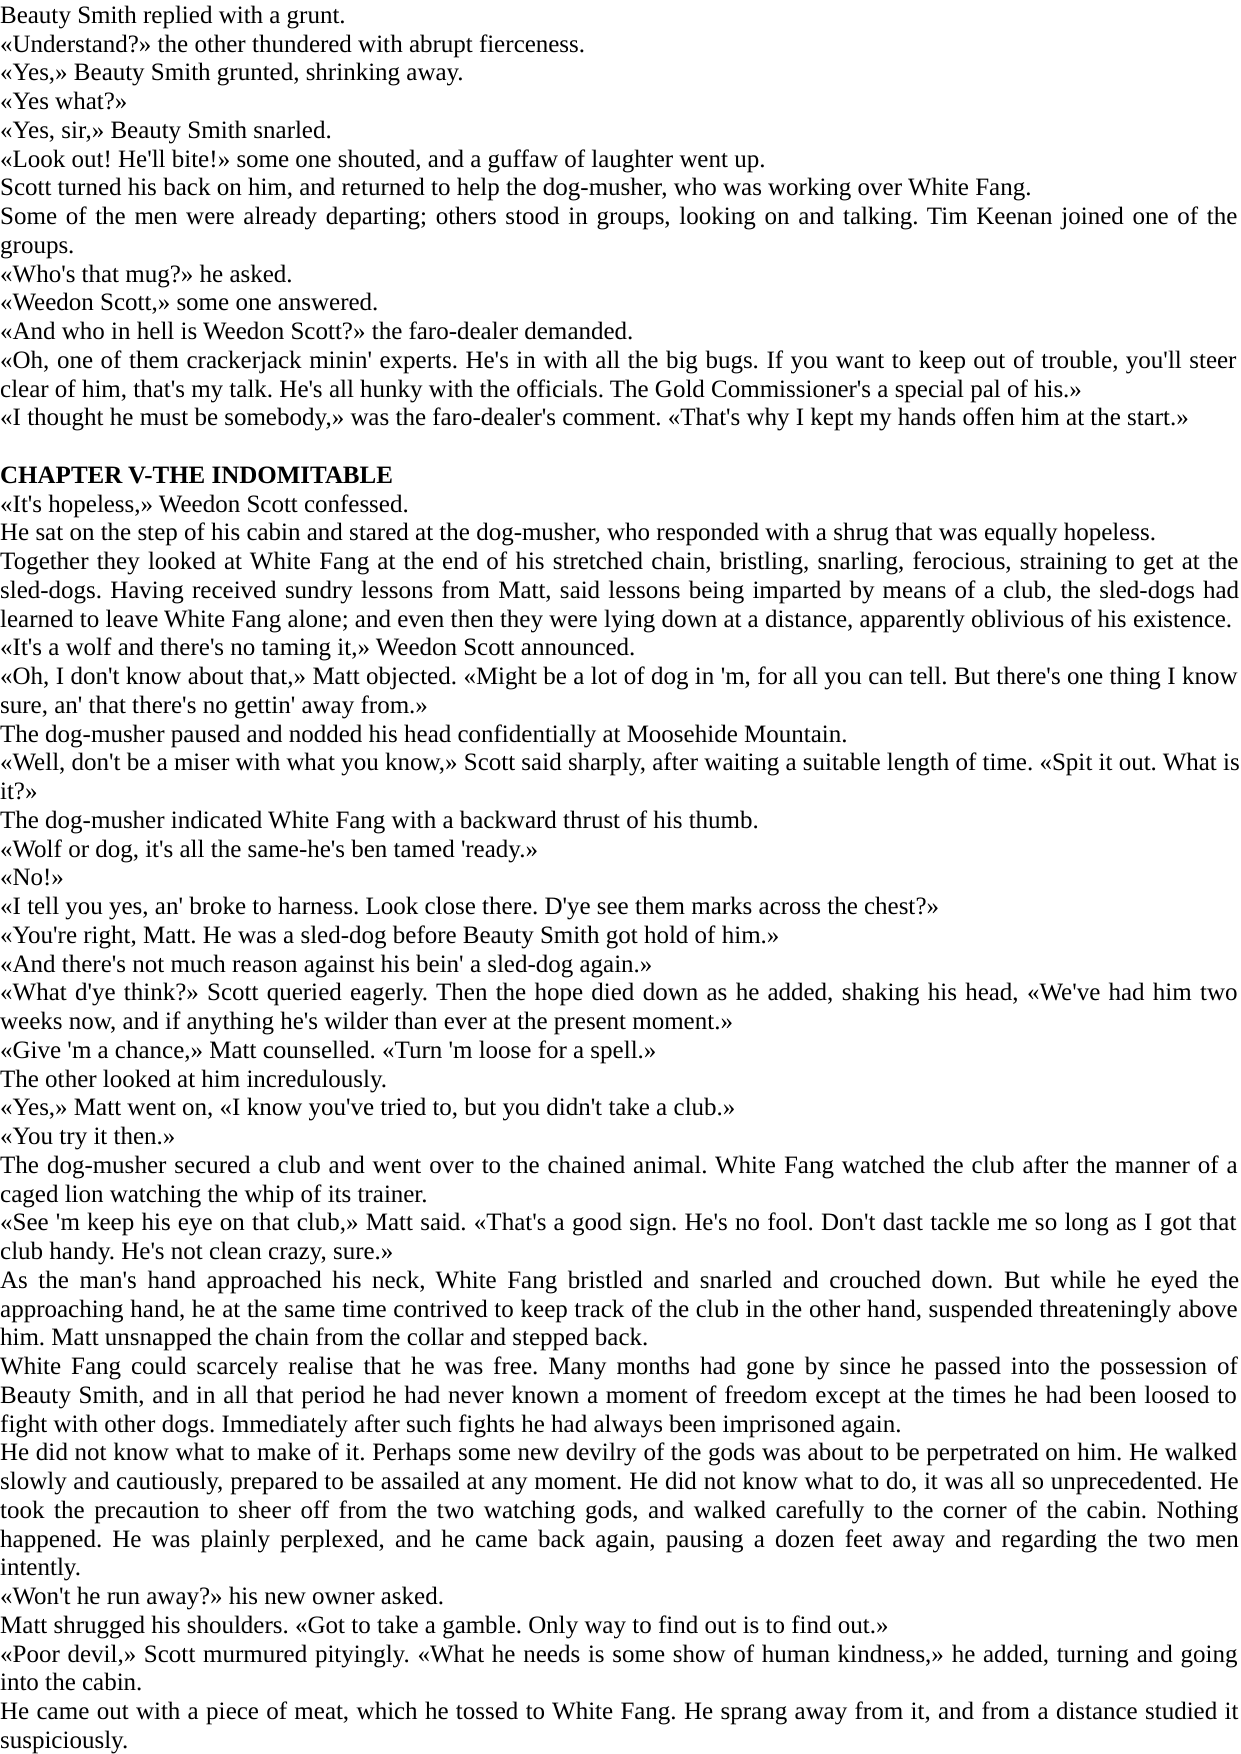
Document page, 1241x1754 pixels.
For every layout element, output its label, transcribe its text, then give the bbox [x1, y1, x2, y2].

text Beauty Smith replied with a grunt. [0, 0, 1240, 29]
text «Who's that mug?» he asked. [0, 259, 1240, 287]
text «And who in hell is Weedon Scott?» the faro-dealer demanded. [0, 316, 1240, 345]
text «Poor devil,» Scott murmured pityingly. «What he needs is some show of human kindness,» he added, turning and going into the cabin. [0, 1639, 1240, 1696]
text «Look out! He'll bite!» some one shouted, and a guffaw of laughter went up. [0, 144, 1240, 172]
text «Oh, I don't know about that,» Matt objected. «Might be a lot of dog in 'm, for all you can tell. But there's one thing I know sure, an' that there's no gettin' away from.» [0, 661, 1240, 719]
text He did not know what to make of it. Perhaps some new devilry of the gods was about to be perpetrated on him. He walked slowly and cautiously, prepared to be assailed at any moment. He did not know what to do, it was all so unprecedented. He took the precaution to sheer off from the two watching gods, and walked carefully to the corner of the cabin. Nothing happened. He was plainly perplexed, and he came back again, pausing a dozen feet away and regarding the two men intently. [0, 1437, 1240, 1581]
text «Yes,» Matt went on, «I know you've tried to, but you didn't take a club.» [0, 1092, 1240, 1121]
text «Understand?» the other thundered with abrupt fierceness. [0, 29, 1240, 57]
text «It's a wolf and there's no taming it,» Weedon Scott announced. [0, 632, 1240, 661]
text He sat on the step of his cabin and stared at the dog-musher, who responded with a shrug that was equally hopeless. [0, 517, 1240, 546]
text «What d'ye think?» Scott queried eagerly. Then the hope died down as he added, shaking his head, «We've had him two weeks now, and if anything he's wilder than ever at the present moment.» [0, 977, 1240, 1035]
text Scott turned his back on him, and returned to help the dog-musher, who was working over White Fang. [0, 172, 1240, 201]
subtitle CHAPTER V-THE INDOMITABLE [0, 460, 1240, 489]
text He came out with a piece of meat, which he tossed to White Fang. He sprang away from it, and from a distance studied it suspiciously. [0, 1696, 1240, 1754]
text Matt shrugged his shoulders. «Got to take a gamble. Only way to find out is to find out.» [0, 1610, 1240, 1639]
text As the man's hand approached his neck, White Fang bristled and snarled and crouched down. But while he eyed the approaching hand, he at the same time contrived to keep track of the club in the other hand, suspended threateningly above him. Matt unsnapped the chain from the collar and stepped back. [0, 1265, 1240, 1351]
text «Oh, one of them crackerjack minin' experts. He's in with all the big bugs. If you want to keep out of trouble, you'll steer clear of him, that's my talk. He's all hunky with the officials. The Gold Commissioner's a special pal of his.» [0, 345, 1240, 402]
text «Weedon Scott,» some one answered. [0, 287, 1240, 316]
text «No!» [0, 862, 1240, 891]
text «You're right, Matt. He was a sled-dog before Beauty Smith got hold of him.» [0, 920, 1240, 949]
text «Yes,» Beauty Smith grunted, shrinking away. [0, 57, 1240, 86]
text «See 'm keep his eye on that club,» Matt said. «That's a good sign. He's no fool. Don't dast tackle me so long as I got that club handy. He's not clean crazy, sure.» [0, 1207, 1240, 1265]
text «Yes, sir,» Beauty Smith snarled. [0, 115, 1240, 144]
text «And there's not much reason against his bein' a sled-dog again.» [0, 949, 1240, 977]
text Together they looked at White Fang at the end of his stretched chain, bristling, snarling, ferocious, straining to get at the sled-dogs. Having received sundry lessons from Matt, said lessons being imparted by means of a club, the sled-dogs had learned to leave White Fang alone; and even then they were lying down at a distance, apparently oblivious of his existence. [0, 546, 1240, 632]
text «It's hopeless,» Weedon Scott confessed. [0, 489, 1240, 517]
text The dog-musher paused and nodded his head confidentially at Moosehide Mountain. [0, 719, 1240, 747]
text «Well, don't be a miser with what you know,» Scott said sharply, after waiting a suitable length of time. «Spit it out. What is it?» [0, 747, 1240, 805]
text The other looked at him incredulously. [0, 1064, 1240, 1092]
text The dog-musher indicated White Fang with a backward thrust of his thumb. [0, 805, 1240, 834]
text «Wolf or dog, it's all the same-he's ben tamed 'ready.» [0, 834, 1240, 862]
text Some of the men were already departing; others stood in groups, looking on and talking. Tim Keenan joined one of the groups. [0, 201, 1240, 259]
text «I thought he must be somebody,» was the faro-dealer's comment. «That's why I kept my hands offen him at the start.» [0, 402, 1240, 431]
text White Fang could scarcely realise that he was free. Many months had gone by since he passed into the possession of Beauty Smith, and in all that period he had never known a moment of freedom except at the times he had been loosed to fight with other dogs. Immediately after such fights he had always been imprisoned again. [0, 1351, 1240, 1437]
text «Won't he run away?» his new owner asked. [0, 1581, 1240, 1610]
text The dog-musher secured a club and went over to the chained animal. White Fang watched the club after the manner of a caged lion watching the whip of its trainer. [0, 1150, 1240, 1207]
text «Yes what?» [0, 86, 1240, 115]
text «You try it then.» [0, 1121, 1240, 1150]
text «I tell you yes, an' broke to harness. Look close there. D'ye see them marks across the chest?» [0, 891, 1240, 920]
text «Give 'm a chance,» Matt counselled. «Turn 'm loose for a spell.» [0, 1035, 1240, 1064]
